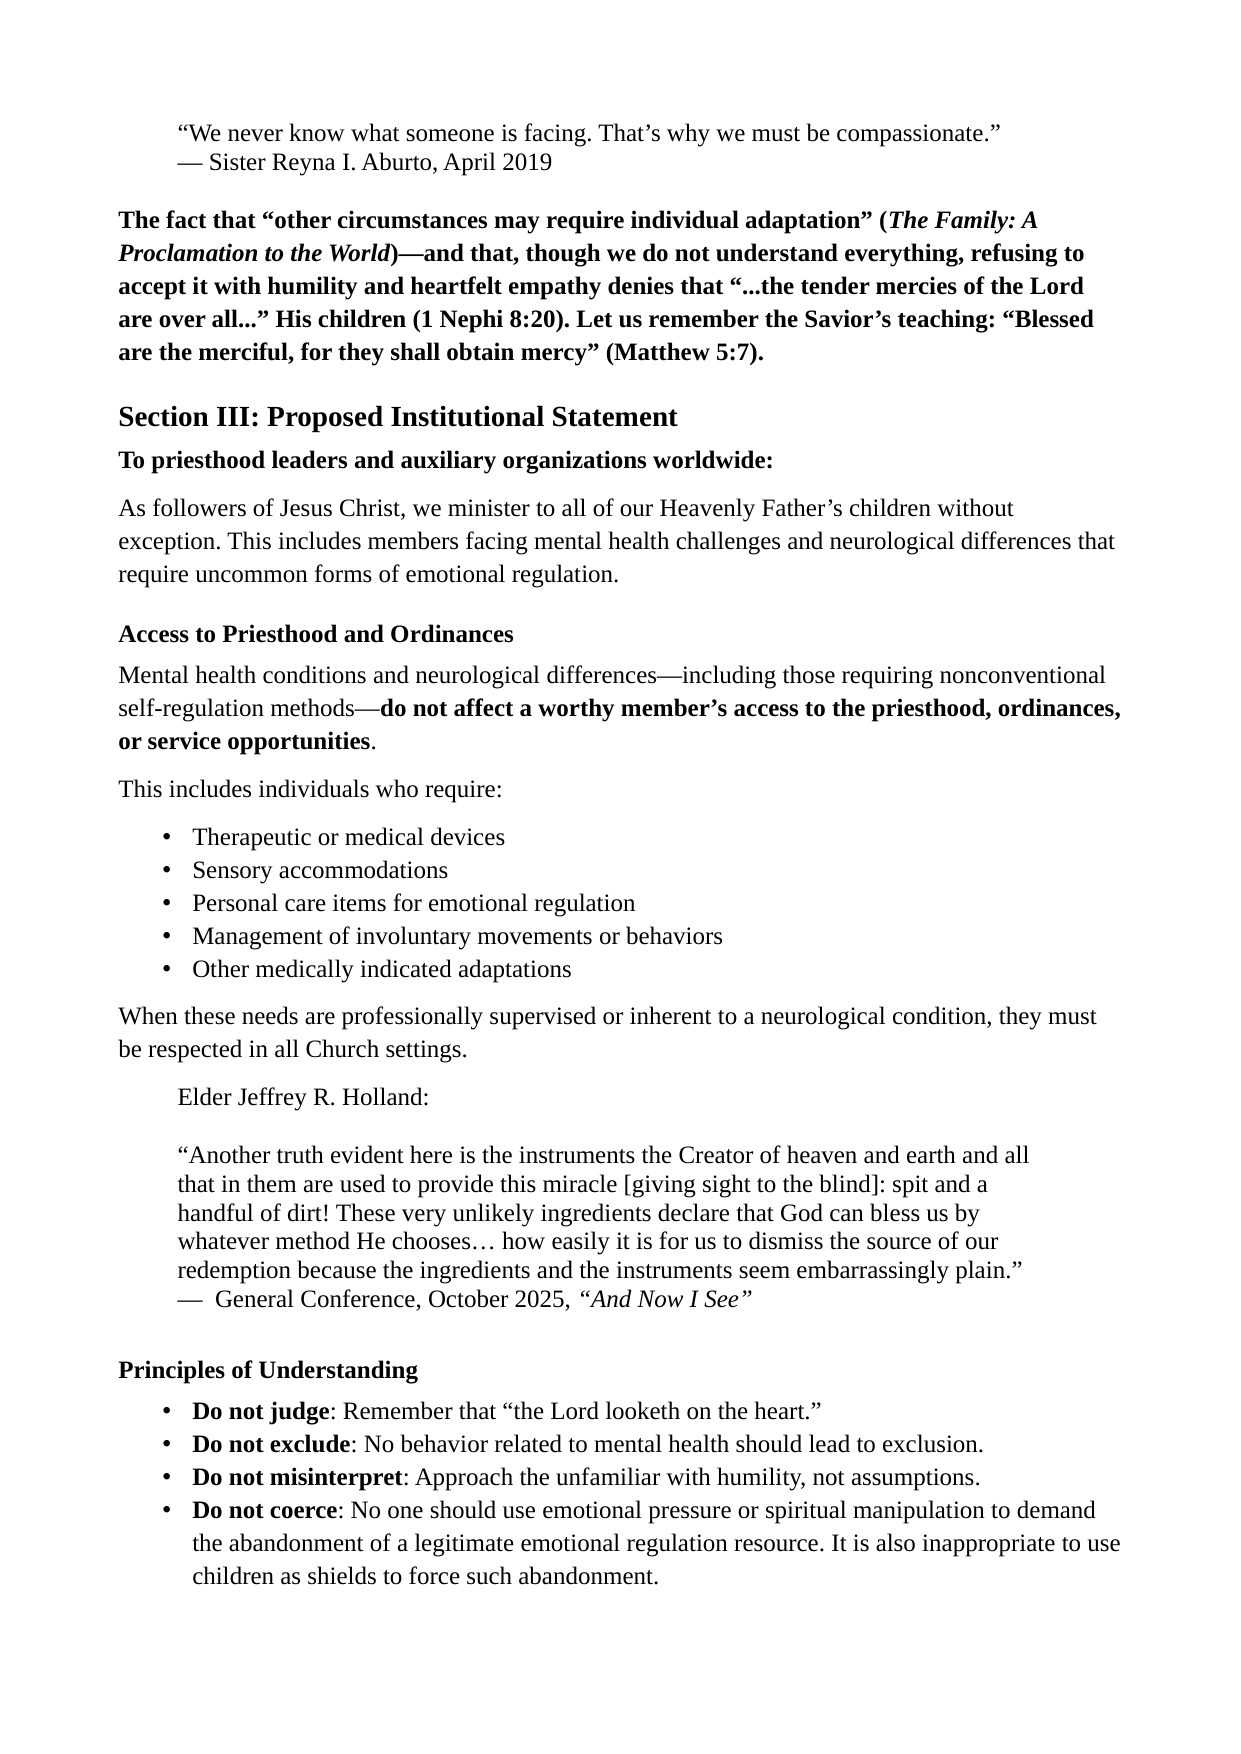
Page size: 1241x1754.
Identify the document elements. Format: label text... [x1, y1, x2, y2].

list Sensory accommodations [162, 855, 1122, 883]
text “Another truth evident here is the instruments the Creator of heaven and earth and all that in them are used to provide this miracle [giving sight to the blind]: spit and a handful of dirt! These very unlikely ingredients declare that God can bless us by whatever method He chooses… how easily it is for us to dismiss the source of our redemption because the ingredients and the instruments seem embarrassingly plain.” — General Conference, October 2025, “And Now I See” [177, 1140, 1063, 1313]
list Do not coerce: No one should use emotional pressure or spiritual manipulation to demand the abandonment of a legitimate emotional regulation resource. It is also inappropriate to use children as shields to force such abandonment. [162, 1495, 1122, 1590]
text Elder Jeffrey R. Holland: [177, 1082, 1063, 1111]
subtitle Access to Priesthood and Ordinances [118, 619, 1122, 648]
list Therapeutic or medical devices [162, 822, 1122, 850]
text To priesthood leaders and auxiliary organizations worldwide: [118, 445, 1122, 474]
list Management of involuntary movements or behaviors [162, 921, 1122, 949]
text When these needs are professionally supervised or inherent to a neurological condition, they must be respected in all Church settings. [118, 1001, 1122, 1063]
list Other medically indicated adaptations [162, 954, 1122, 982]
text This includes individuals who require: [118, 774, 1122, 803]
text Mental health conditions and neurological differences—including those requiring nonconventional self-regulation methods—do not affect a worthy member’s access to the priesthood, ordinances, or service opportunities. [118, 660, 1122, 755]
subtitle Principles of Understanding [118, 1355, 1122, 1383]
list Personal care items for emotional regulation [162, 888, 1122, 916]
subtitle Section III: Proposed Institutional Statement [118, 399, 1122, 433]
list Do not judge: Remember that “the Lord looketh on the heart.” [162, 1396, 1122, 1425]
list Do not exclude: No behavior related to mental health should lead to exclusion. [162, 1429, 1122, 1458]
text As followers of Jesus Christ, we minister to all of our Heavenly Father’s children without exception. This includes members facing mental health challenges and neurological differences that require uncommon forms of emotional regulation. [118, 493, 1122, 588]
text “We never know what someone is facing. That’s why we must be compassionate.” — Sister Reyna I. Aburto, April 2019 [177, 118, 1063, 176]
list Do not misinterpret: Approach the unfamiliar with humility, not assumptions. [162, 1462, 1122, 1491]
text The fact that “other circumstances may require individual adaptation” (The Family: A Proclamation to the World)—and that, though we do not understand everything, refusing to accept it with humility and heartfelt empathy denies that “...the tender mercies of the Lord are over all...” His children (1 Nephi 8:20). Let us remember the Savior’s teaching: “Blessed are the merciful, for they shall obtain mercy” (Matthew 5:7). [118, 205, 1122, 366]
